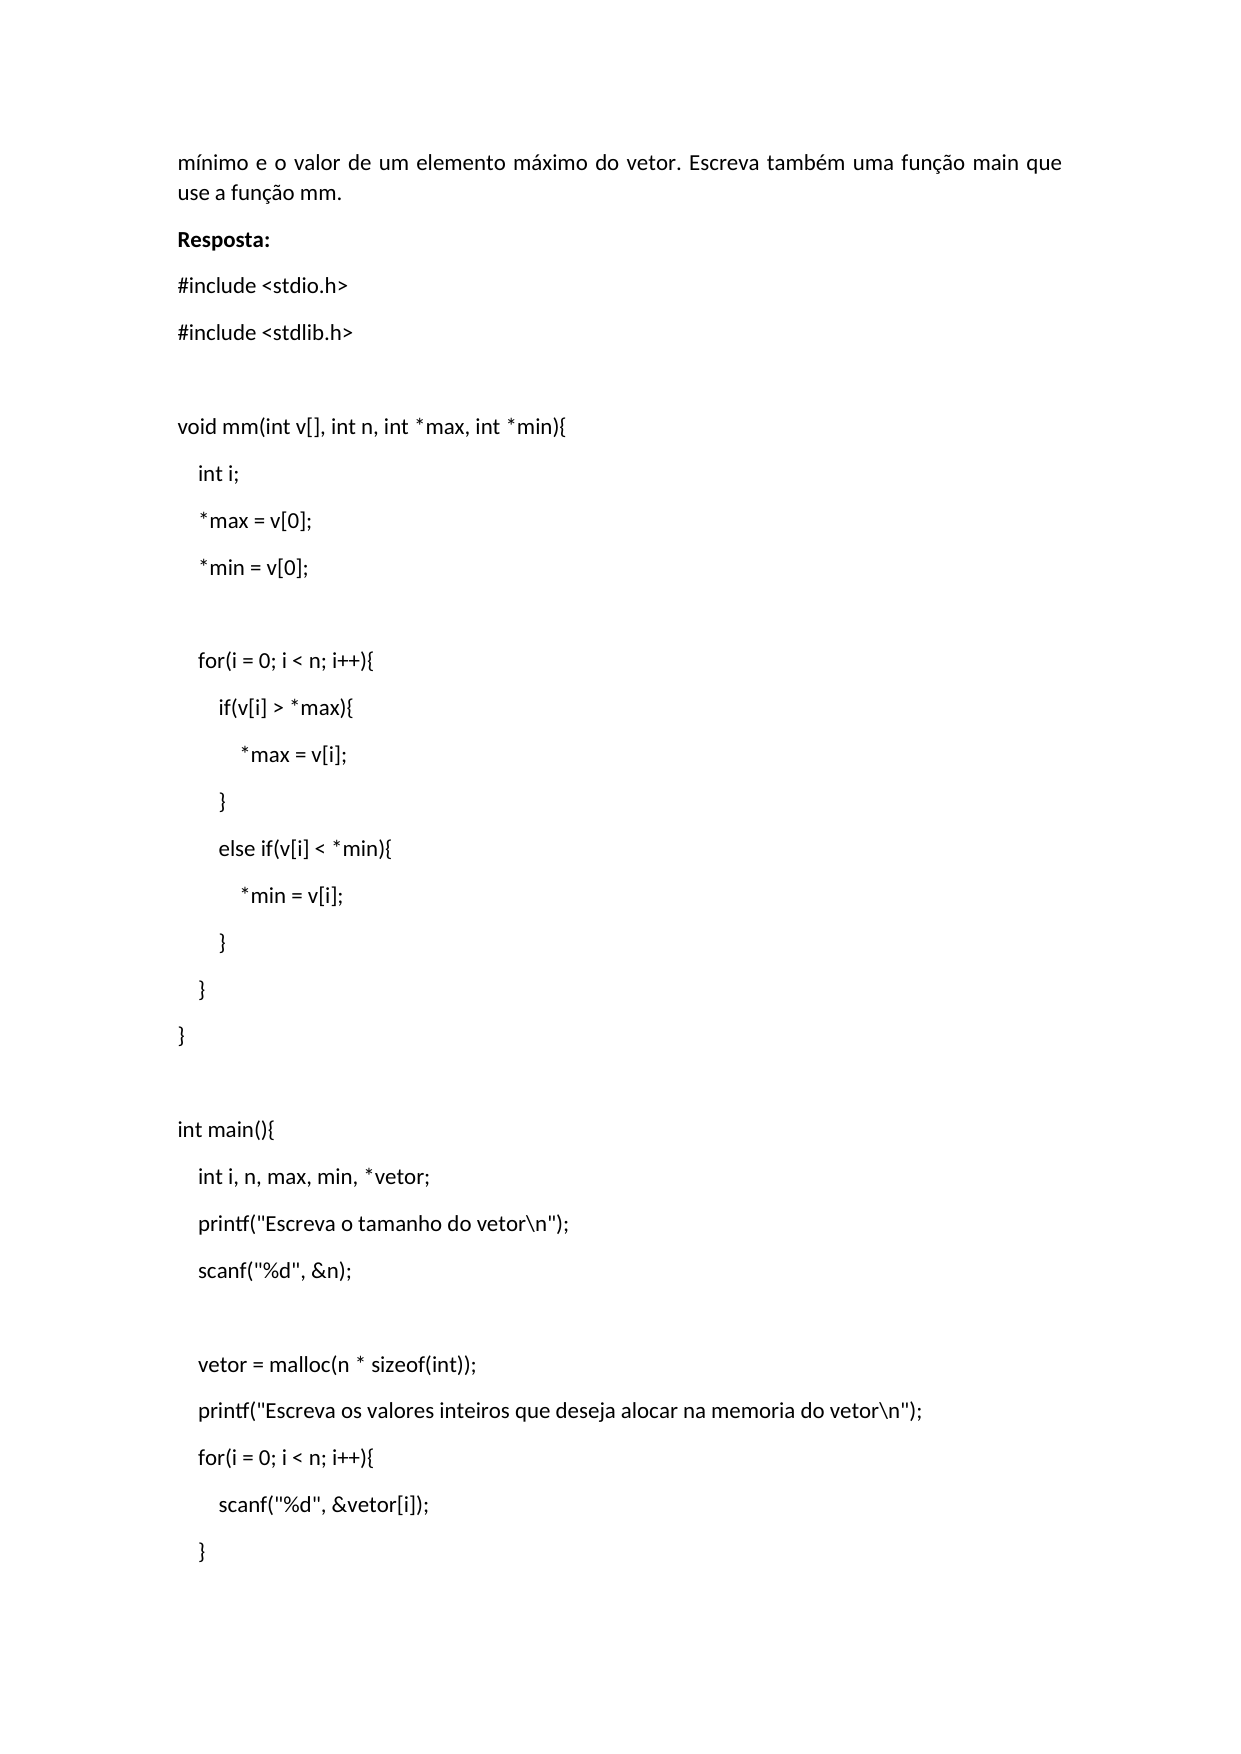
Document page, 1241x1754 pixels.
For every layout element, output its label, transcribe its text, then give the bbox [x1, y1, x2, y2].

text vetor = malloc(n * sizeof(int)); [177, 1350, 1063, 1378]
text *min = v[i]; [177, 881, 1063, 909]
text *min = v[0]; [177, 553, 1063, 581]
text scanf("%d", &n); [177, 1256, 1063, 1284]
text #include <stdlib.h> [177, 318, 1063, 346]
text int i, n, max, min, *vetor; [177, 1162, 1063, 1190]
text int main(){ [177, 1115, 1063, 1143]
text mínimo e o valor de um elemento máximo do vetor. Escreva também uma função main que use a função mm. [177, 148, 1063, 206]
text for(i = 0; i < n; i++){ [177, 647, 1063, 674]
text *max = v[0]; [177, 506, 1063, 534]
text for(i = 0; i < n; i++){ [177, 1443, 1063, 1471]
text scanf("%d", &vetor[i]); [177, 1490, 1063, 1518]
text Resposta: [177, 225, 1063, 253]
text } [177, 787, 1063, 815]
text } [177, 1537, 1063, 1565]
text } [177, 928, 1063, 956]
text } [177, 1022, 1063, 1049]
text else if(v[i] < *min){ [177, 834, 1063, 862]
text printf("Escreva o tamanho do vetor\n"); [177, 1209, 1063, 1237]
text int i; [177, 459, 1063, 487]
text if(v[i] > *max){ [177, 693, 1063, 721]
text void mm(int v[], int n, int *max, int *min){ [177, 412, 1063, 440]
text *max = v[i]; [177, 740, 1063, 768]
text printf("Escreva os valores inteiros que deseja alocar na memoria do vetor\n"); [177, 1397, 1063, 1424]
text } [177, 975, 1063, 1003]
text #include <stdio.h> [177, 272, 1063, 299]
